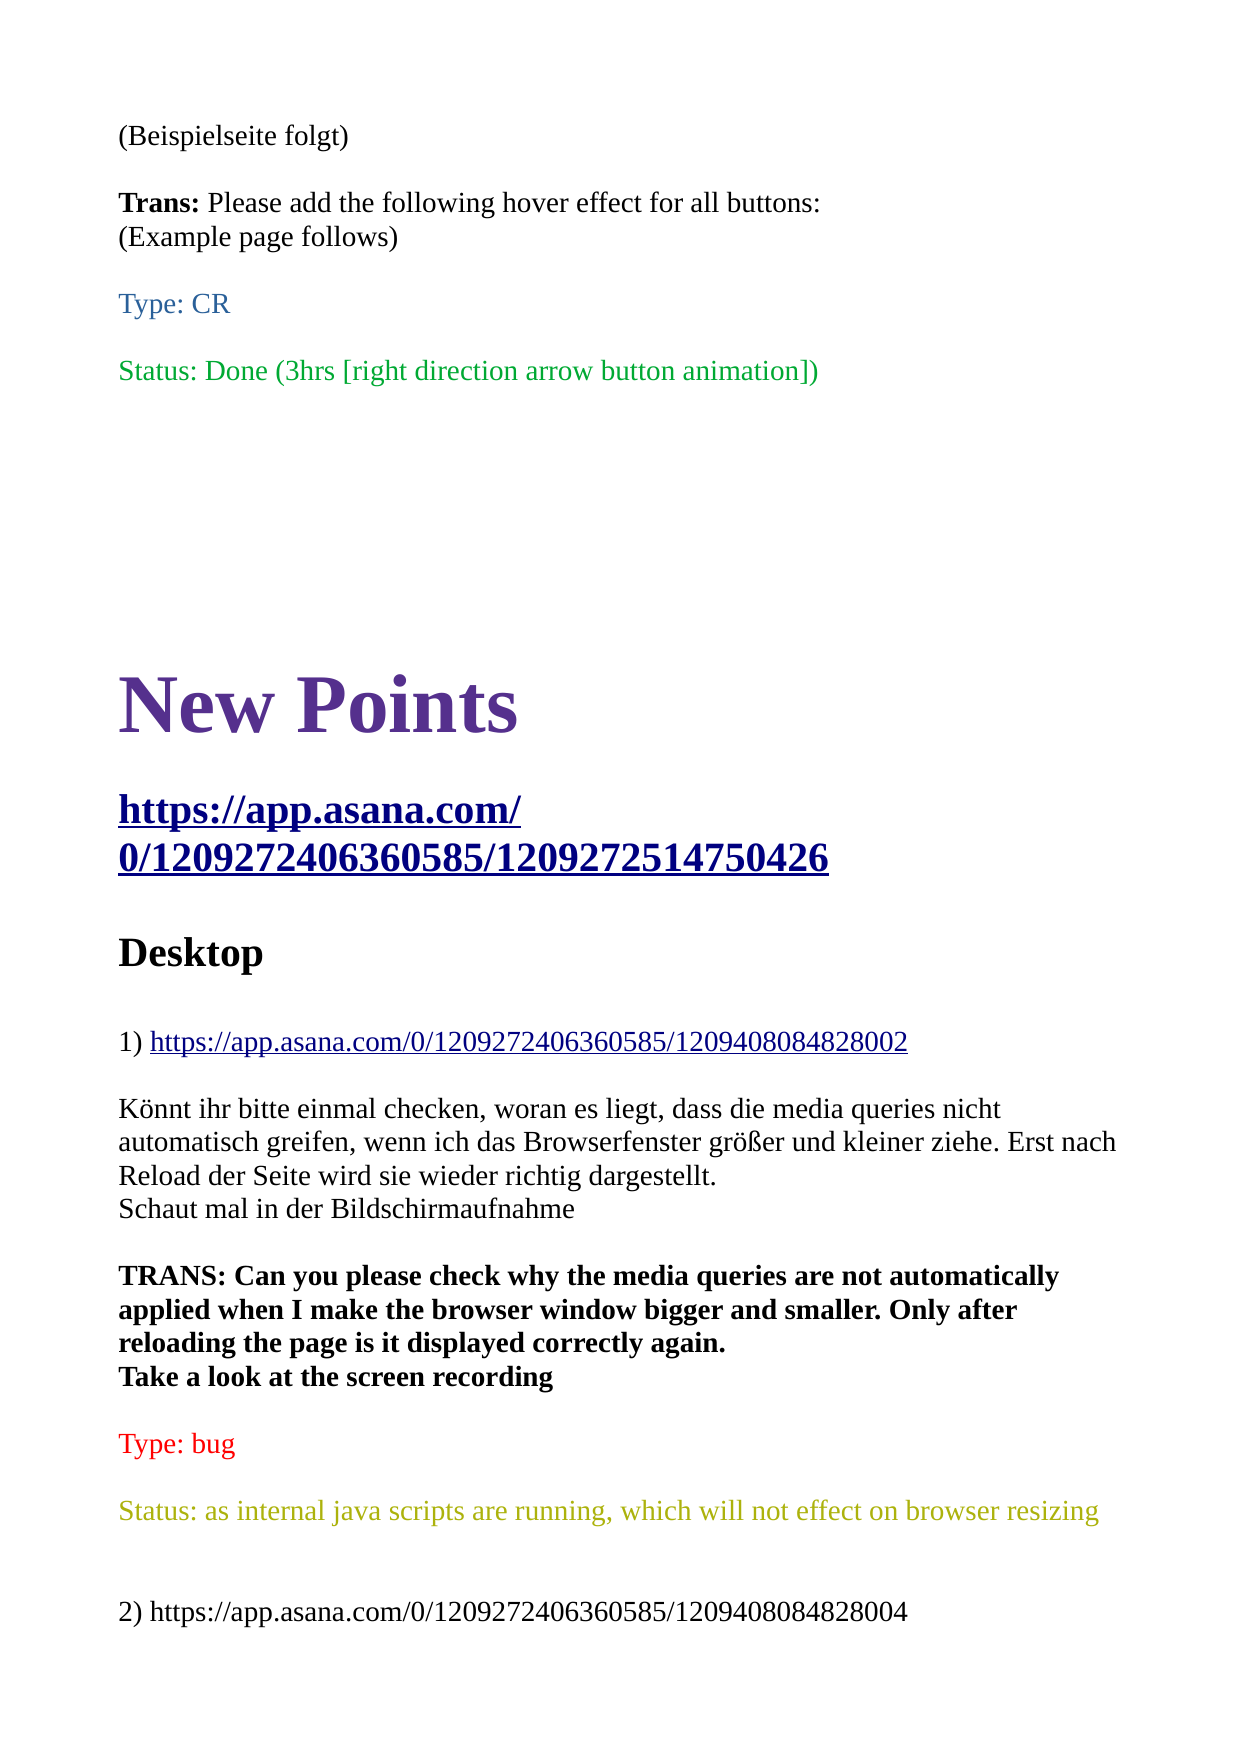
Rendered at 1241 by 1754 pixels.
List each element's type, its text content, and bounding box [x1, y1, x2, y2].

text (Example page follows) [118, 219, 1122, 252]
text Take a look at the screen recording [118, 1359, 1122, 1393]
text Status: Done (3hrs [right direction arrow button animation]) [118, 353, 1122, 386]
text Trans: Please add the following hover effect for all buttons: [118, 185, 1122, 219]
text https://app.asana.com/0/1209272406360585/1209272514750426 [118, 784, 1122, 880]
text 1) https://app.asana.com/0/1209272406360585/1209408084828002 [118, 1024, 1122, 1057]
text (Beispielseite folgt) [118, 118, 1122, 152]
text Type: bug [118, 1426, 1122, 1460]
text Schaut mal in der Bildschirmaufnahme [118, 1191, 1122, 1225]
text Type: CR [118, 286, 1122, 319]
text TRANS: Can you please check why the media queries are not automatically applied when I make the browser window bigger and smaller. Only after reloading the page is it displayed correctly again. [118, 1258, 1122, 1359]
text Desktop [118, 928, 1122, 976]
text 2) https://app.asana.com/0/1209272406360585/1209408084828004 [118, 1594, 1122, 1627]
text Könnt ihr bitte einmal checken, woran es liegt, dass die media queries nicht automatisch greifen, wenn ich das Browserfenster größer und kleiner ziehe. Erst nach Reload der Seite wird sie wieder richtig dargestellt. [118, 1091, 1122, 1191]
text New Points [118, 655, 1122, 751]
text Status: as internal java scripts are running, which will not effect on browser resizing [118, 1493, 1122, 1527]
